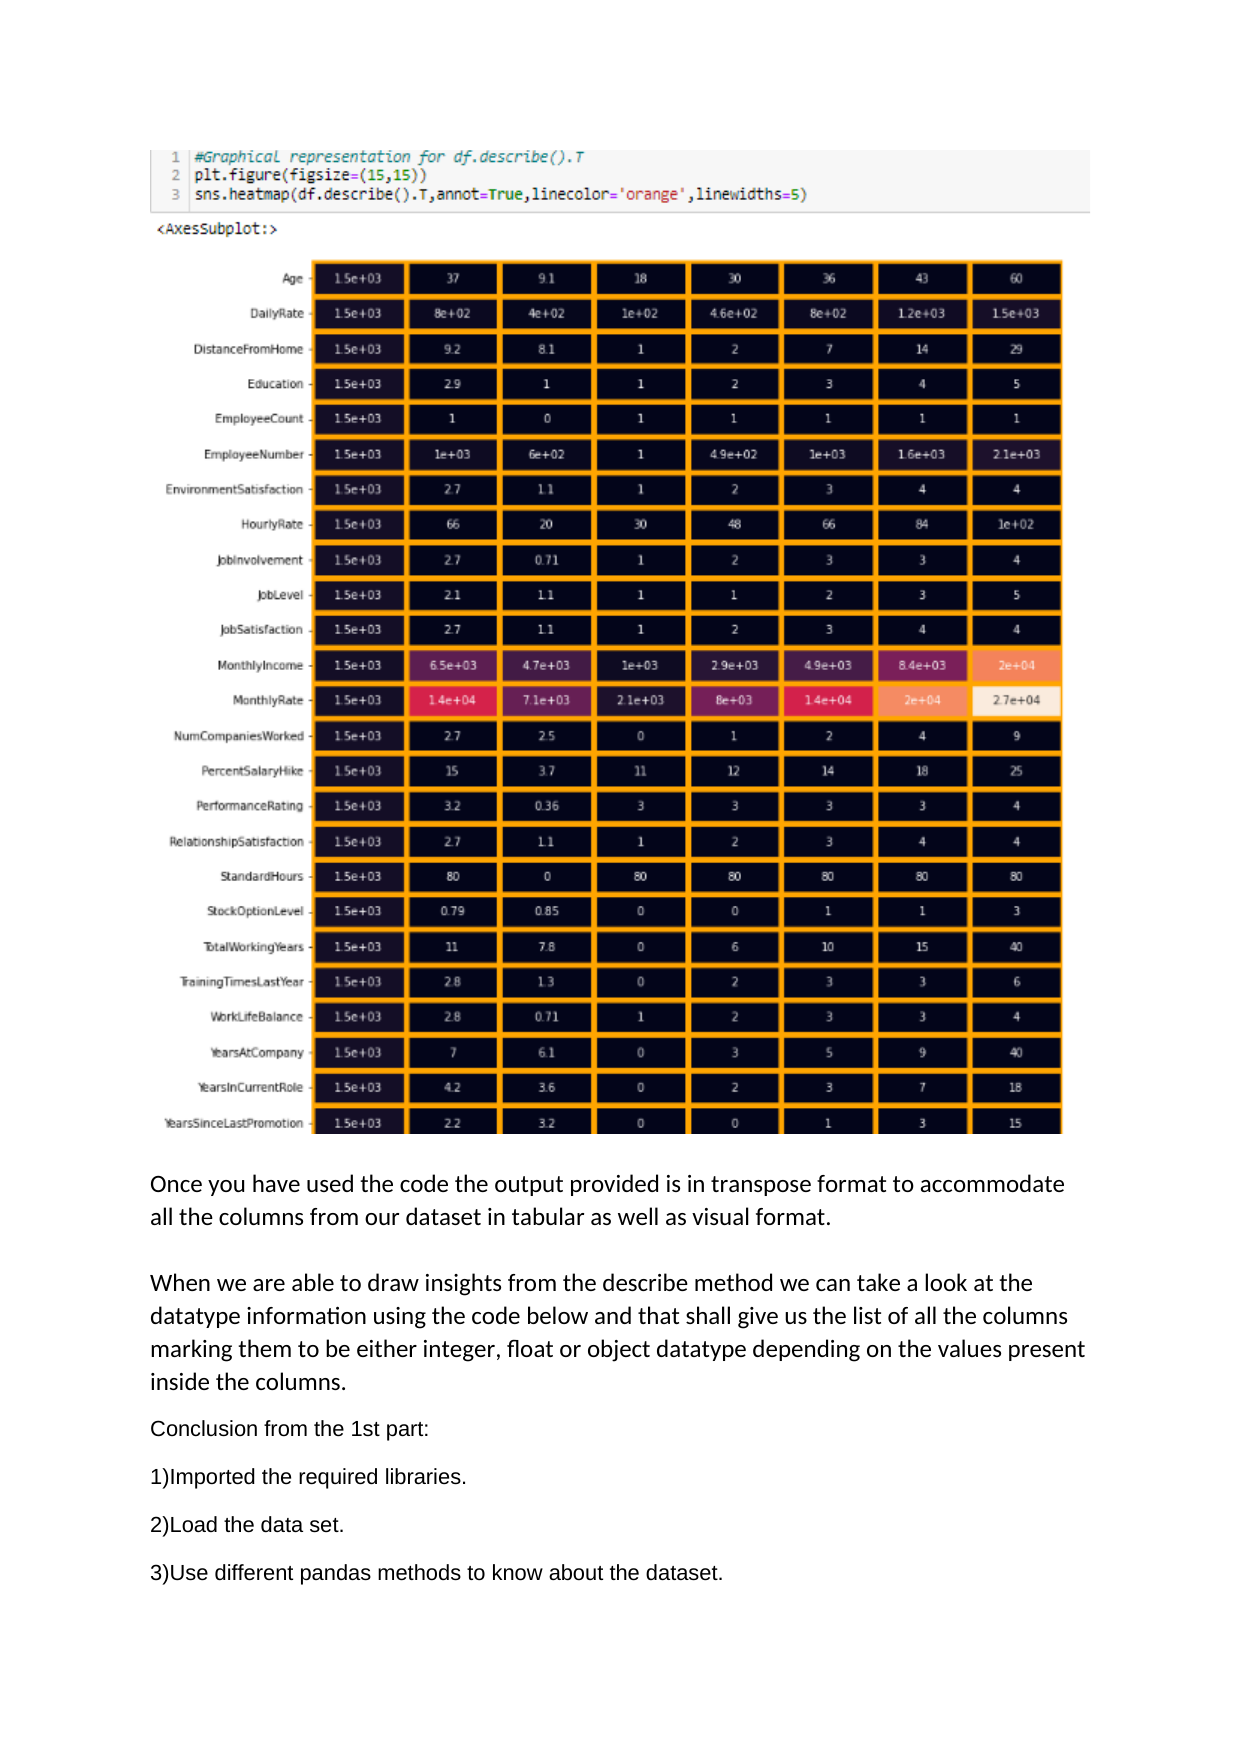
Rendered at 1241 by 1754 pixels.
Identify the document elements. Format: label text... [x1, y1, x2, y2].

text 2)Load the data set. [150, 1512, 1090, 1537]
text Once you have used the code the output provided is in transpose format to accommodate all the columns from our dataset in tabular as well as visual format. When we are able to draw insights from the describe method we can take a look at the datatype information using the code below and that shall give us the list of all the columns marking them to be either integer, float or object datatype depending on the values present inside the columns. [150, 1134, 1090, 1397]
text Conclusion from the 1st part: [150, 1416, 1090, 1441]
text 3)Use different pandas methods to know about the dataset. [150, 1560, 1090, 1585]
text 1)Imported the required libraries. [150, 1464, 1090, 1489]
picture [150, 150, 1091, 1134]
